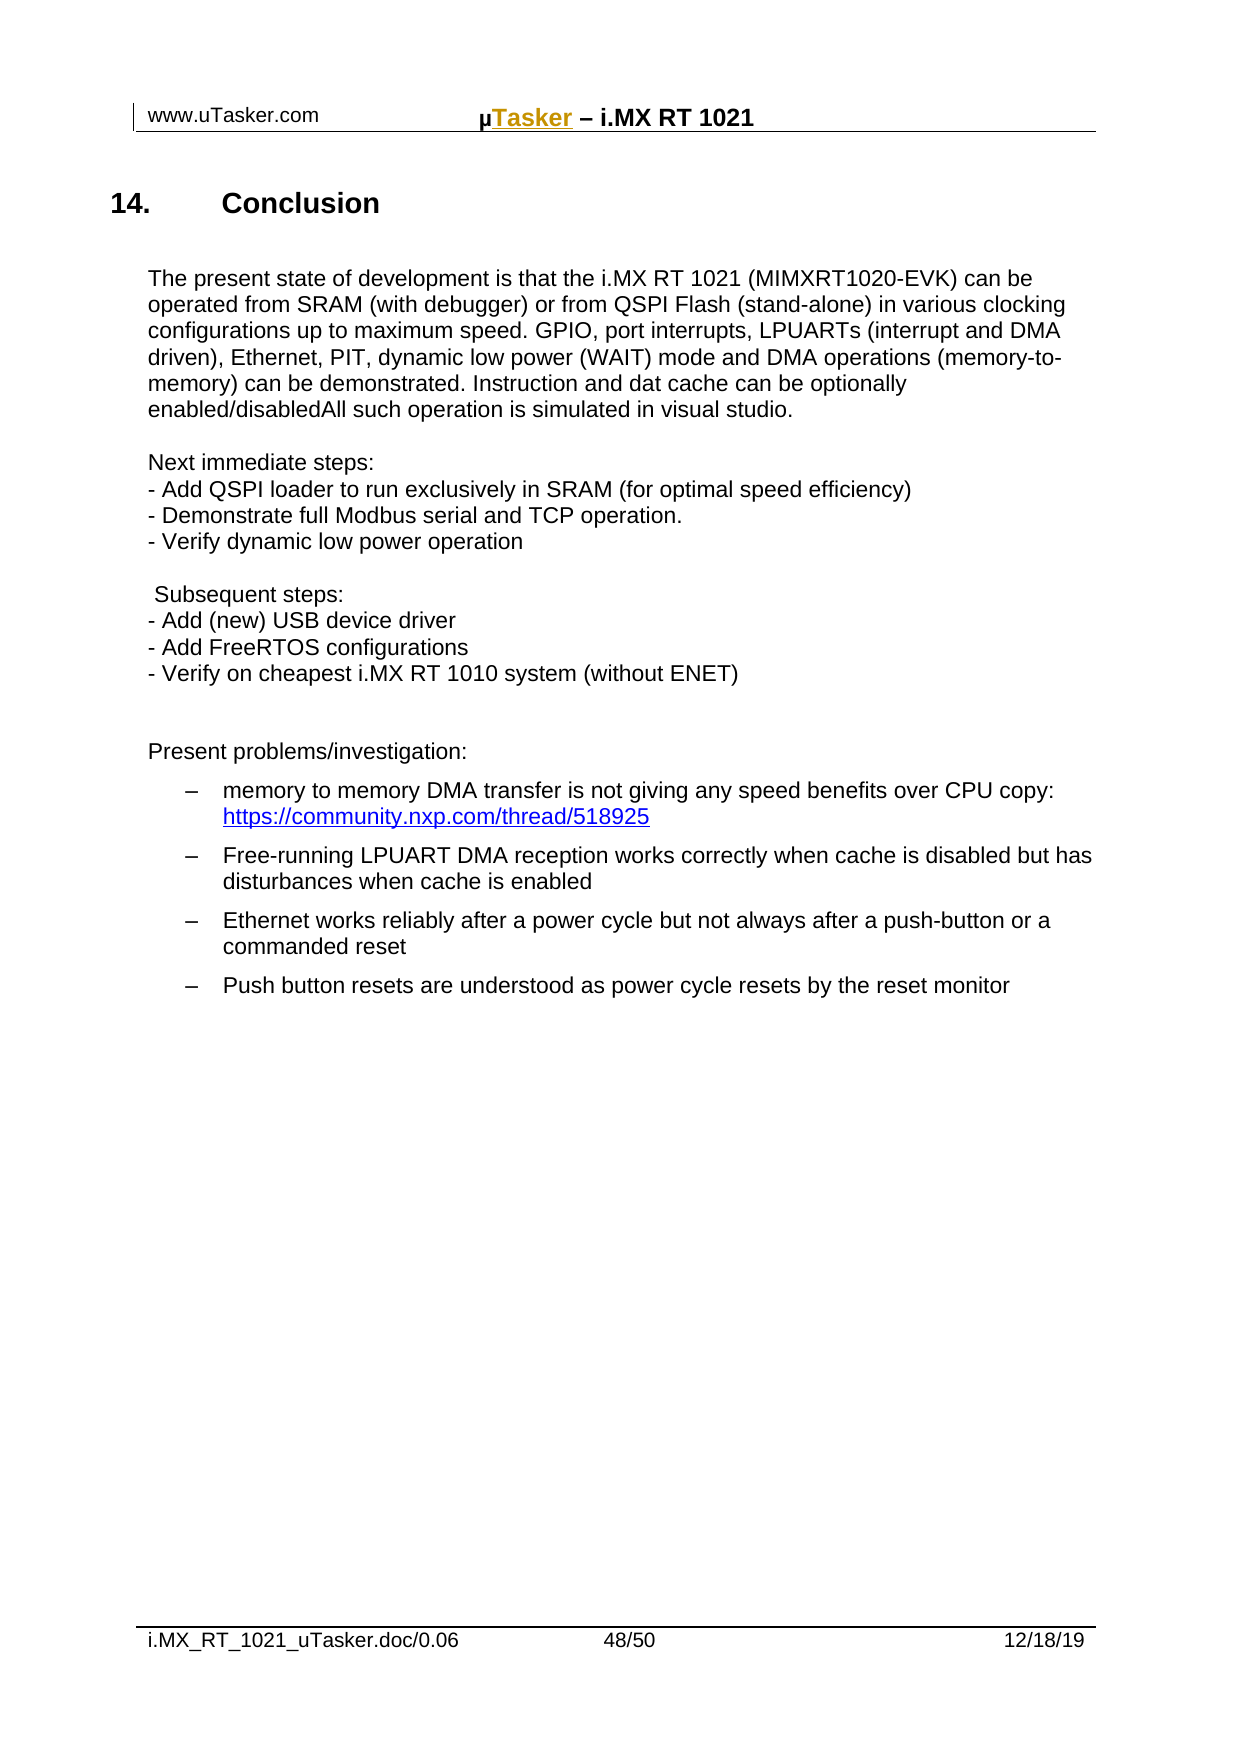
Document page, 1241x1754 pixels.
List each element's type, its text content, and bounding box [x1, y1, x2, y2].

text The present state of development is that the i.MX RT 1021 (MIMXRT1020-EVK) can be operated from SRAM (with debugger) or from QSPI Flash (stand-alone) in various clocking configurations up to maximum speed. GPIO, port interrupts, LPUARTs (interrupt and DMA driven), Ethernet, PIT, dynamic low power (WAIT) mode and DMA operations (memory-to-memory) can be demonstrated. Instruction and dat cache can be optionally enabled/disabledAll such operation is simulated in visual studio. Next immediate steps: - Add QSPI loader to run exclusively in SRAM (for optimal speed efficiency) - Demonstrate full Modbus serial and TCP operation. - Verify dynamic low power operation Subsequent steps: - Add (new) USB device driver - Add FreeRTOS configurations - Verify on cheapest i.MX RT 1010 system (without ENET) [148, 265, 1093, 686]
list Free-running LPUART DMA reception works correctly when cache is disabled but has disturbances when cache is enabled [185, 842, 1093, 894]
text Present problems/investigation: [148, 738, 1093, 764]
subtitle Conclusion [110, 186, 1093, 219]
list Ethernet works reliably after a power cycle but not always after a push-button or a commanded reset [185, 907, 1093, 960]
list Push button resets are understood as power cycle resets by the reset monitor [185, 972, 1093, 998]
list memory to memory DMA transfer is not giving any speed benefits over CPU copy: https://community.nxp.com/thread/518925 [185, 777, 1093, 829]
